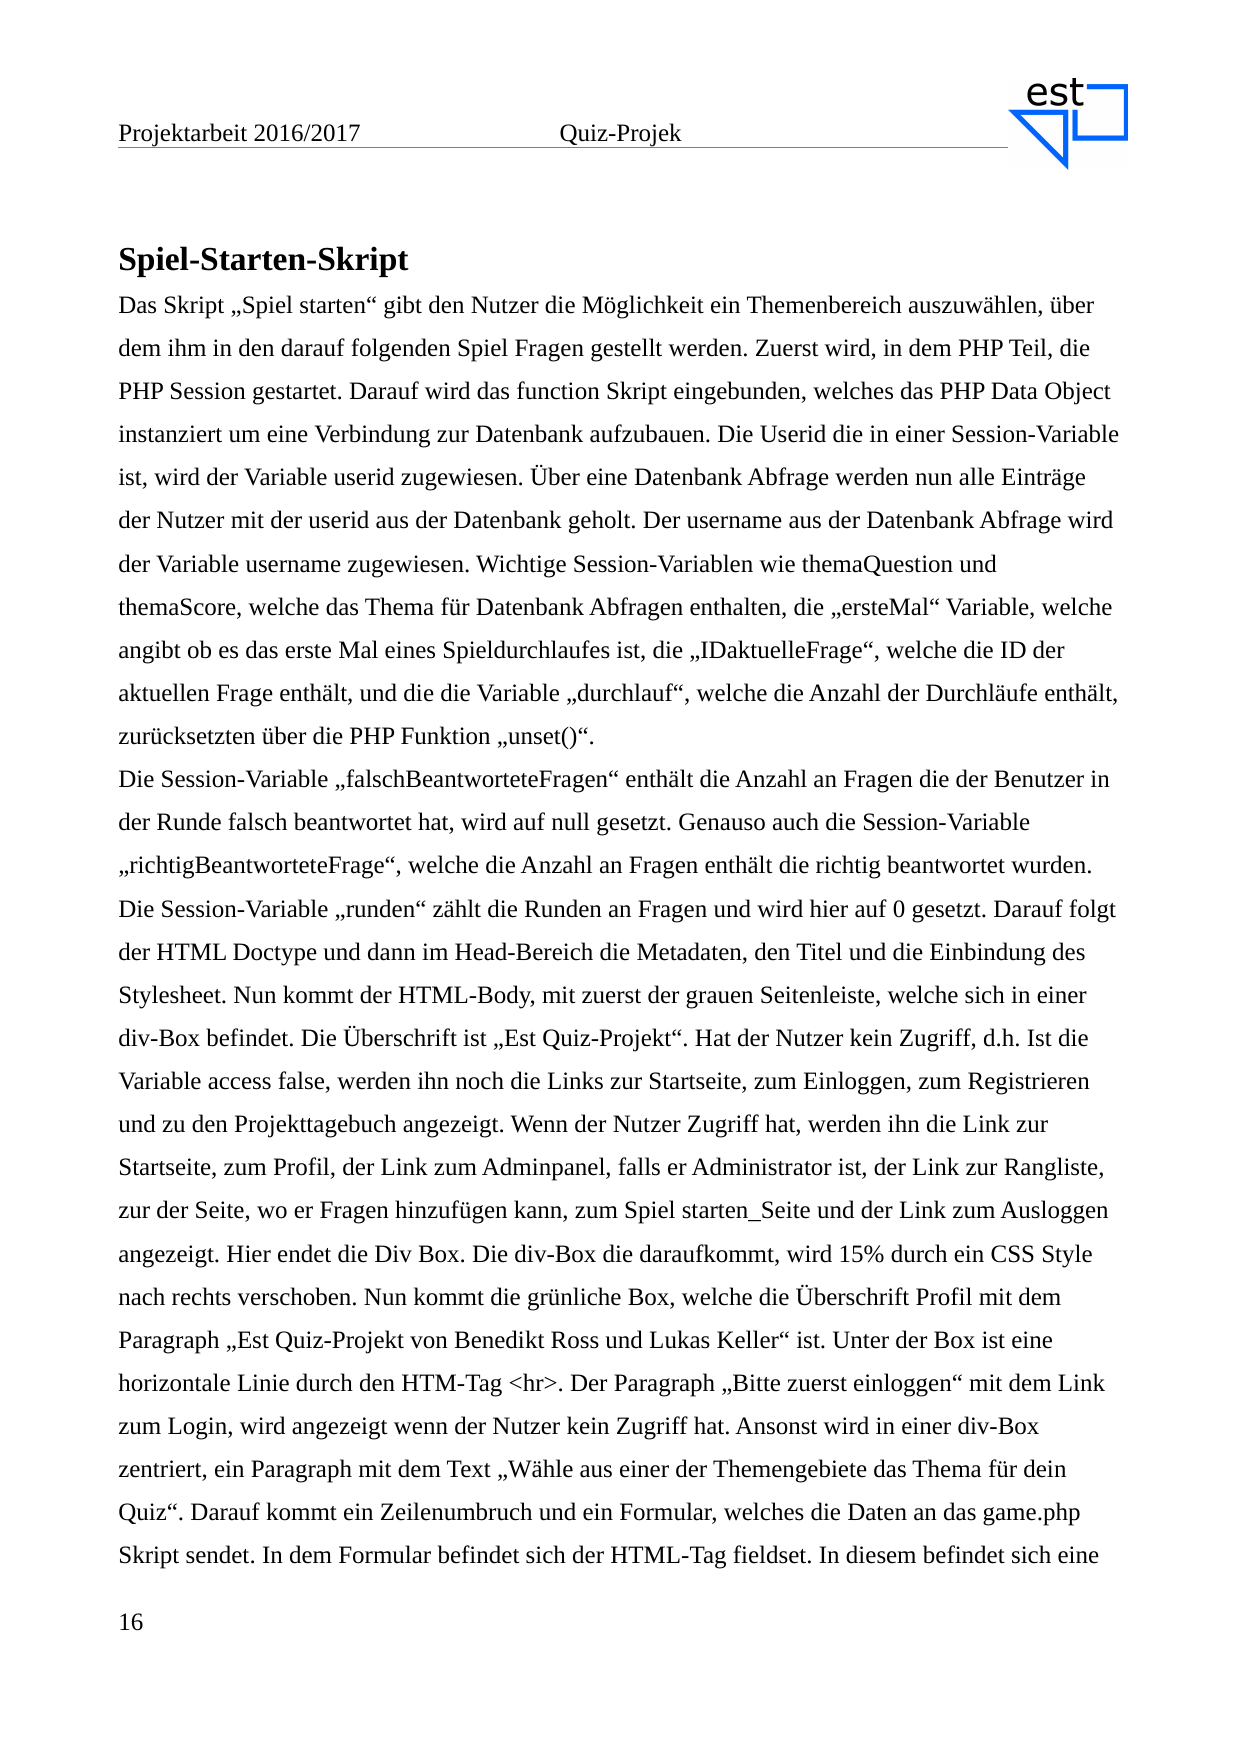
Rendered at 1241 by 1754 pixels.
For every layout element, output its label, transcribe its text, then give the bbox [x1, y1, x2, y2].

text Die Session-Variable „runden“ zählt die Runden an Fragen und wird hier auf 0 gesetzt. Darauf folgt der HTML Doctype und dann im Head-Bereich die Metadaten, den Titel und die Einbindung des Stylesheet. Nun kommt der HTML-Body, mit zuerst der grauen Seitenleiste, welche sich in einer div-Box befindet. Die Überschrift ist „Est Quiz-Projekt“. Hat der Nutzer kein Zugriff, d.h. Ist die Variable access false, werden ihn noch die Links zur Startseite, zum Einloggen, zum Registrieren und zu den Projekttagebuch angezeigt. Wenn der Nutzer Zugriff hat, werden ihn die Link zur Startseite, zum Profil, der Link zum Adminpanel, falls er Administrator ist, der Link zur Rangliste, zur der Seite, wo er Fragen hinzufügen kann, zum Spiel starten_Seite und der Link zum Ausloggen angezeigt. Hier endet die Div Box. Die div-Box die daraufkommt, wird 15% durch ein CSS Style nach rechts verschoben. Nun kommt die grünliche Box, welche die Überschrift Profil mit dem Paragraph „Est Quiz-Projekt von Benedikt Ross und Lukas Keller“ ist. Unter der Box ist eine horizontale Linie durch den HTM-Tag <hr>. Der Paragraph „Bitte zuerst einloggen“ mit dem Link zum Login, wird angezeigt wenn der Nutzer kein Zugriff hat. Ansonst wird in einer div-Box zentriert, ein Paragraph mit dem Text „Wähle aus einer der Themengebiete das Thema für dein Quiz“. Darauf kommt ein Zeilenumbruch und ein Formular, welches die Daten an das game.php Skript sendet. In dem Formular befindet sich der HTML-Tag fieldset. In diesem befindet sich eine [118, 894, 1122, 1569]
subtitle Spiel-Starten-Skript [118, 239, 1122, 277]
picture [1008, 78, 1128, 170]
text Das Skript „Spiel starten“ gibt den Nutzer die Möglichkeit ein Themenbereich auszuwählen, über dem ihm in den darauf folgenden Spiel Fragen gestellt werden. Zuerst wird, in dem PHP Teil, die PHP Session gestartet. Darauf wird das function Skript eingebunden, welches das PHP Data Object instanziert um eine Verbindung zur Datenbank aufzubauen. Die Userid die in einer Session-Variable ist, wird der Variable userid zugewiesen. Über eine Datenbank Abfrage werden nun alle Einträge der Nutzer mit der userid aus der Datenbank geholt. Der username aus der Datenbank Abfrage wird der Variable username zugewiesen. Wichtige Session-Variablen wie themaQuestion und themaScore, welche das Thema für Datenbank Abfragen enthalten, die „ersteMal“ Variable, welche angibt ob es das erste Mal eines Spieldurchlaufes ist, die „IDaktuelleFrage“, welche die ID der aktuellen Frage enthält, und die die Variable „durchlauf“, welche die Anzahl der Durchläufe enthält, zurücksetzten über die PHP Funktion „unset()“. Die Session-Variable „falschBeantworteteFragen“ enthält die Anzahl an Fragen die der Benutzer in der Runde falsch beantwortet hat, wird auf null gesetzt. Genauso auch die Session-Variable „richtigBeantworteteFrage“, welche die Anzahl an Fragen enthält die richtig beantwortet wurden. [118, 290, 1122, 879]
